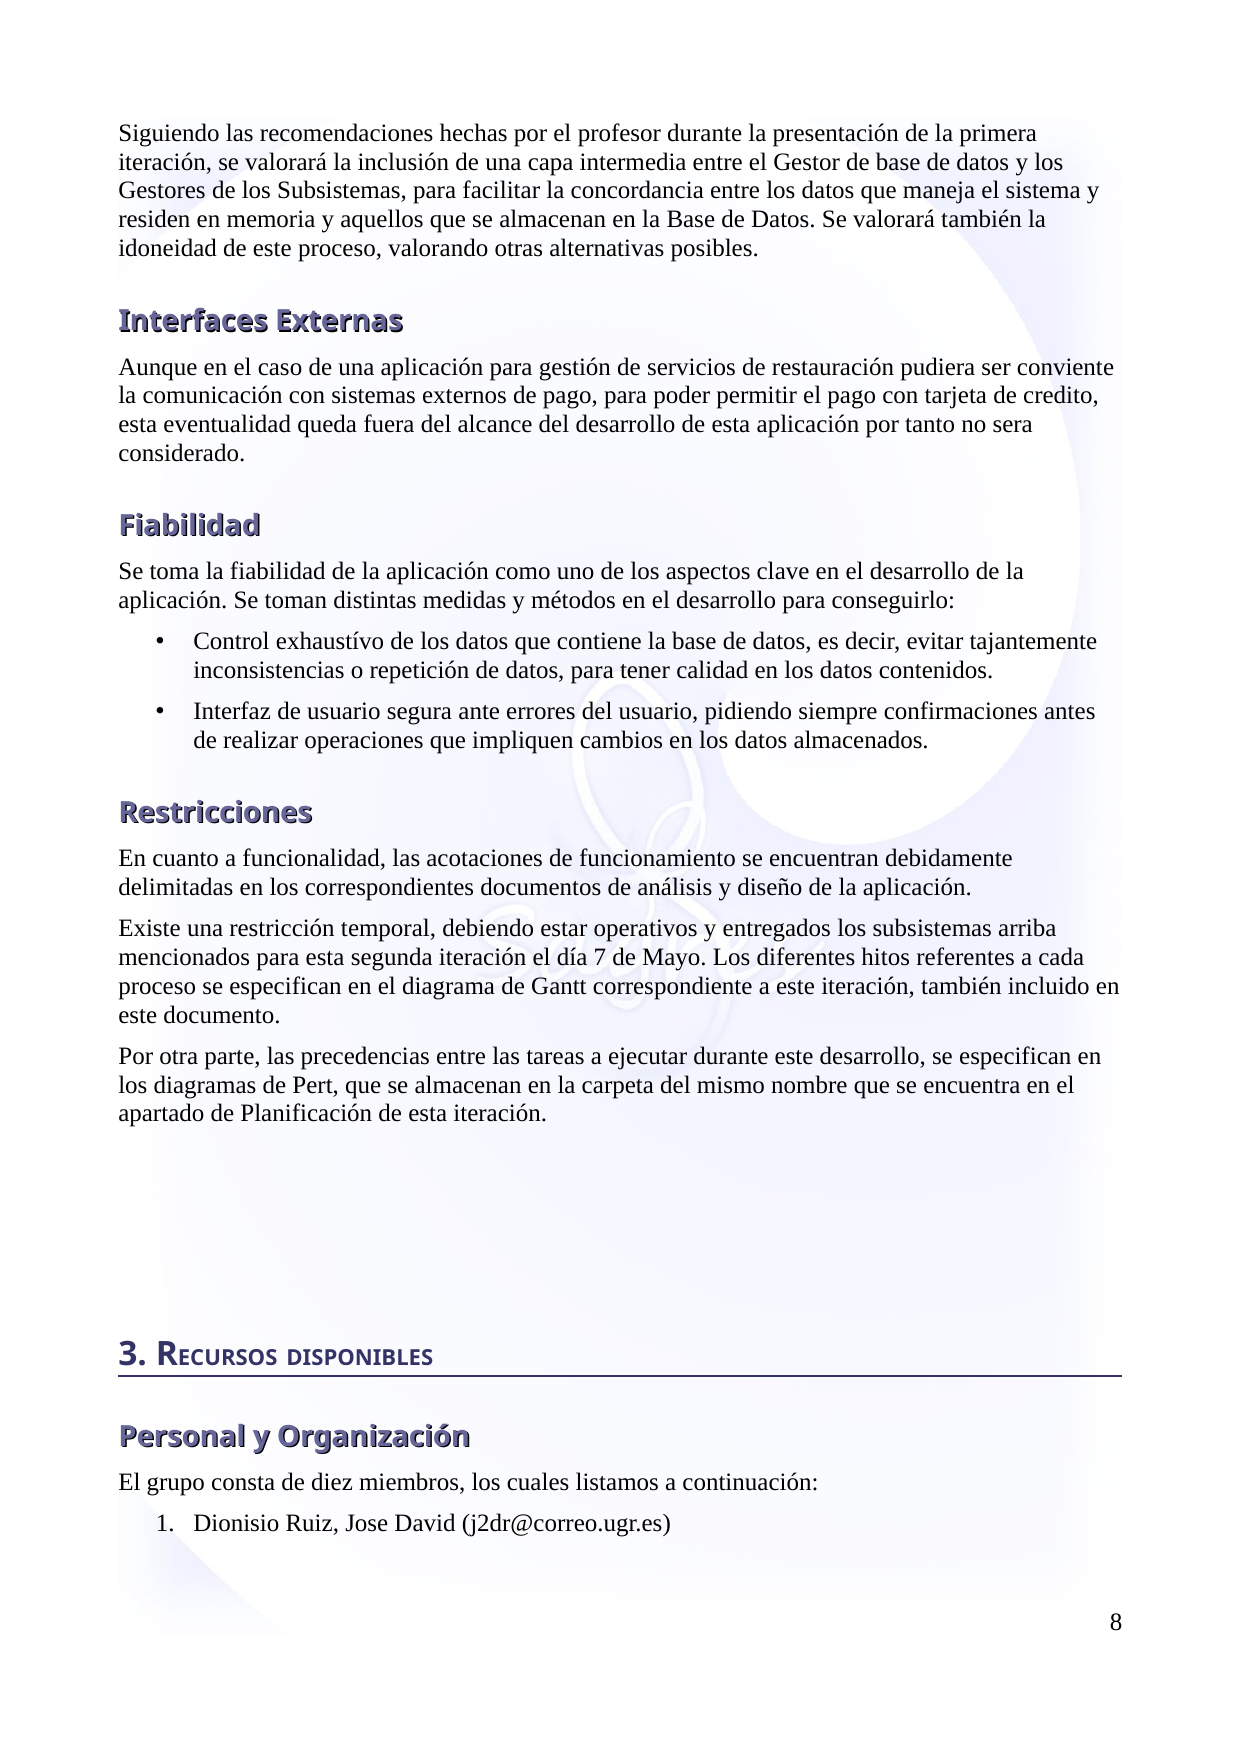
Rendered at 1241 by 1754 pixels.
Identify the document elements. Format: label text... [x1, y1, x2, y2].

picture [118, 1377, 1122, 1415]
picture [118, 614, 1122, 791]
list Interfaz de usuario segura ante errores del usuario, pidiendo siempre confirmaciones antes de realizar operaciones que impliquen cambios en los datos almacenados. [156, 696, 1122, 754]
text Aunque en el caso de una aplicación para gestión de servicios de restauración pudiera ser conviente la comunicación con sistemas externos de pago, para poder permitir el pago con tarjeta de credito, esta eventualidad queda fuera del alcance del desarrollo de esta aplicación por tanto no sera considerado. [118, 352, 1122, 467]
picture [118, 1496, 1122, 1636]
picture [118, 262, 1122, 299]
picture [118, 467, 1122, 504]
list Dionisio Ruiz, Jose David (j2dr@correo.ugr.es) [156, 1508, 1122, 1537]
picture [118, 339, 1122, 352]
subtitle Personal y Organización [118, 1415, 1122, 1455]
picture [118, 831, 1122, 843]
text Por otra parte, las precedencias entre las tareas a ejecutar durante este desarrollo, se especifican en los diagramas de Pert, que se almacenan en la carpeta del mismo nombre que se encuentra en el apartado de Planificación de esta iteración. [118, 1041, 1122, 1127]
text Se toma la fiabilidad de la aplicación como uno de los aspectos clave en el desarrollo de la aplicación. Se toman distintas medidas y métodos en el desarrollo para conseguirlo: [118, 556, 1122, 614]
text El grupo consta de diez miembros, los cuales listamos a continuación: [118, 1467, 1122, 1496]
subtitle Restricciones [118, 791, 1122, 831]
list Control exhaustívo de los datos que contiene la base de datos, es decir, evitar tajantemente inconsistencias o repetición de datos, para tener calidad en los datos contenidos. [156, 626, 1122, 684]
picture [118, 1127, 1122, 1330]
subtitle Interfaces Externas [118, 299, 1122, 339]
picture [118, 1455, 1122, 1467]
text Existe una restricción temporal, debiendo estar operativos y entregados los subsistemas arriba mencionados para esta segunda iteración el día 7 de Mayo. Los diferentes hitos referentes a cada proceso se especifican en el diagrama de Gantt correspondiente a este iteración, también incluido en este documento. [118, 913, 1122, 1028]
picture [118, 544, 1122, 556]
subtitle 3. Recursos disponibles [118, 1330, 1122, 1375]
picture [118, 1028, 1122, 1041]
text Siguiendo las recomendaciones hechas por el profesor durante la presentación de la primera iteración, se valorará la inclusión de una capa intermedia entre el Gestor de base de datos y los Gestores de los Subsistemas, para facilitar la concordancia entre los datos que maneja el sistema y residen en memoria y aquellos que se almacenan en la Base de Datos. Se valorará también la idoneidad de este proceso, valorando otras alternativas posibles. [118, 118, 1122, 262]
picture [118, 901, 1122, 913]
subtitle Fiabilidad [118, 504, 1122, 544]
text En cuanto a funcionalidad, las acotaciones de funcionamiento se encuentran debidamente delimitadas en los correspondientes documentos de análisis y diseño de la aplicación. [118, 843, 1122, 901]
